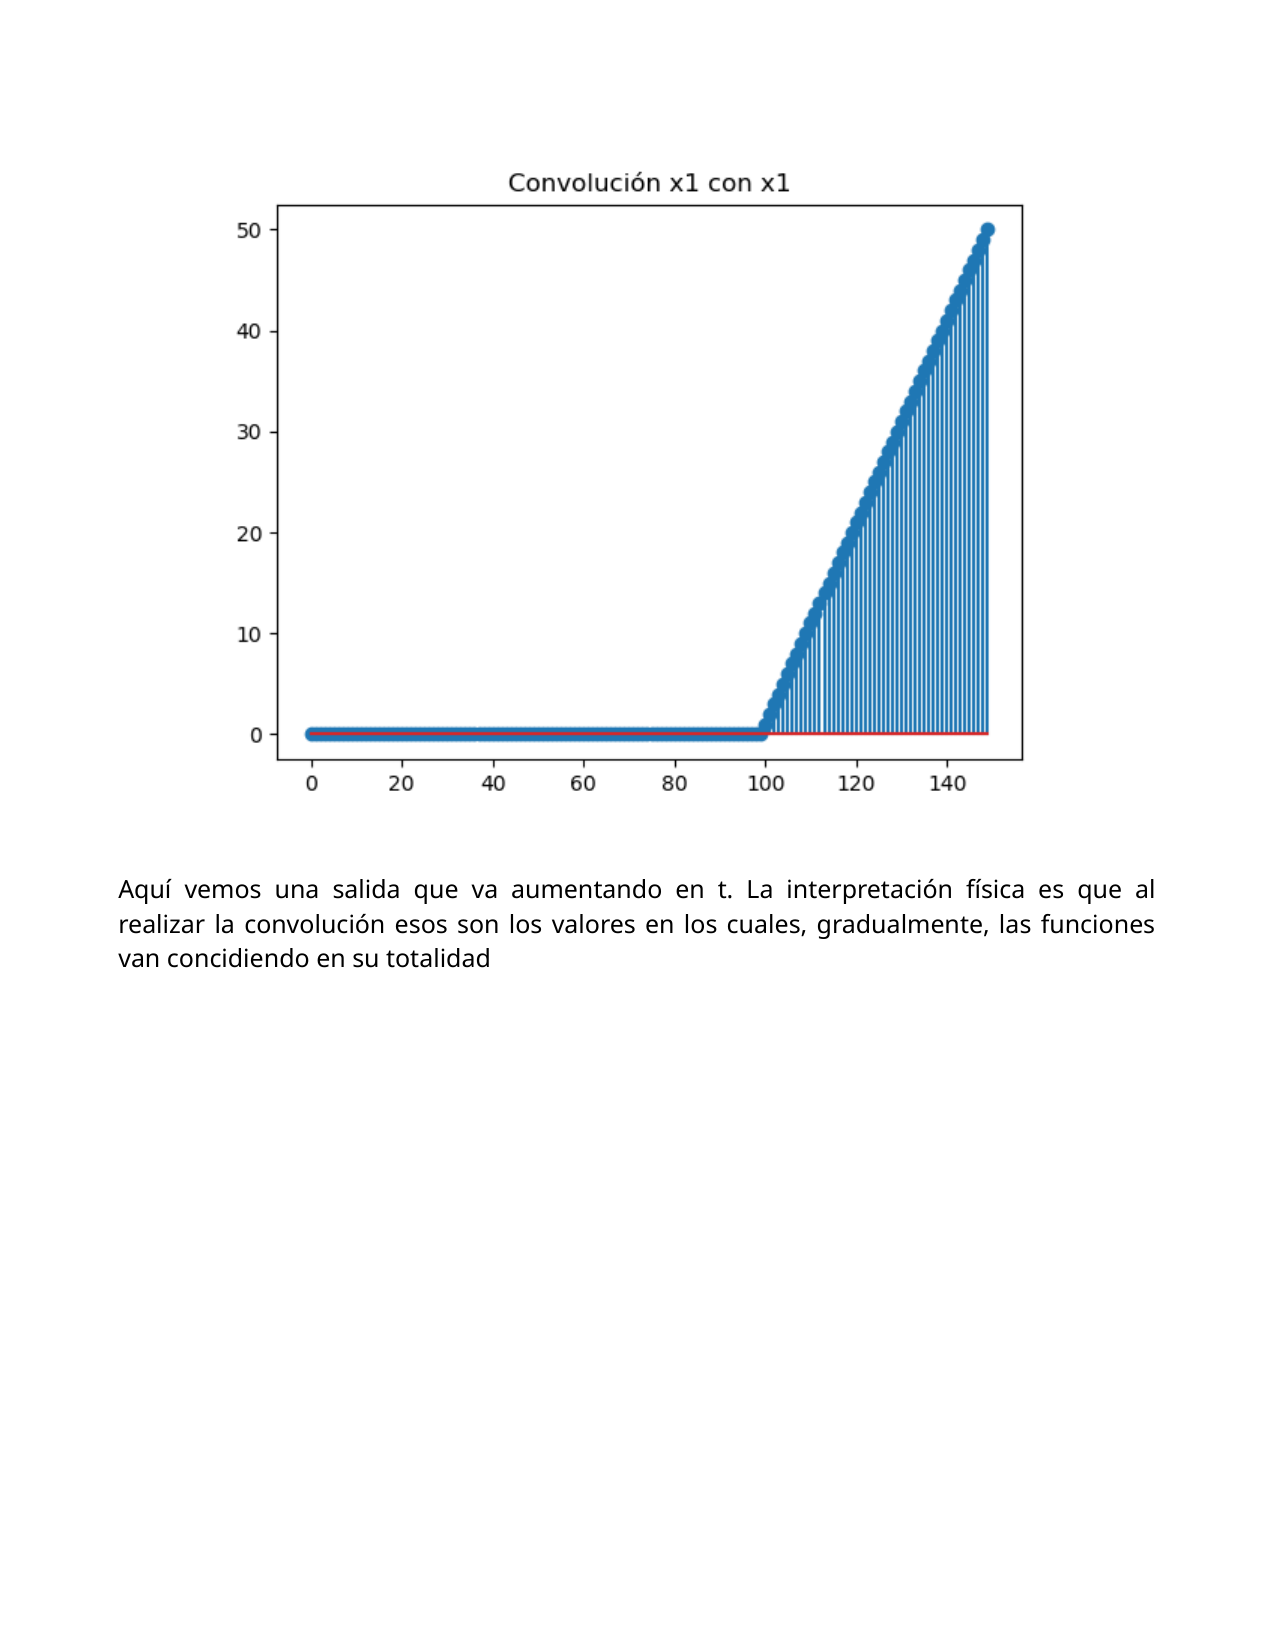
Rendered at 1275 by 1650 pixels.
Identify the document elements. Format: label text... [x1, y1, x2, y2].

picture [157, 118, 1118, 839]
text Aquí vemos una salida que va aumentando en t. La interpretación física es que al realizar la convolución esos son los valores en los cuales, gradualmente, las funciones van concidiendo en su totalidad [118, 872, 1157, 974]
